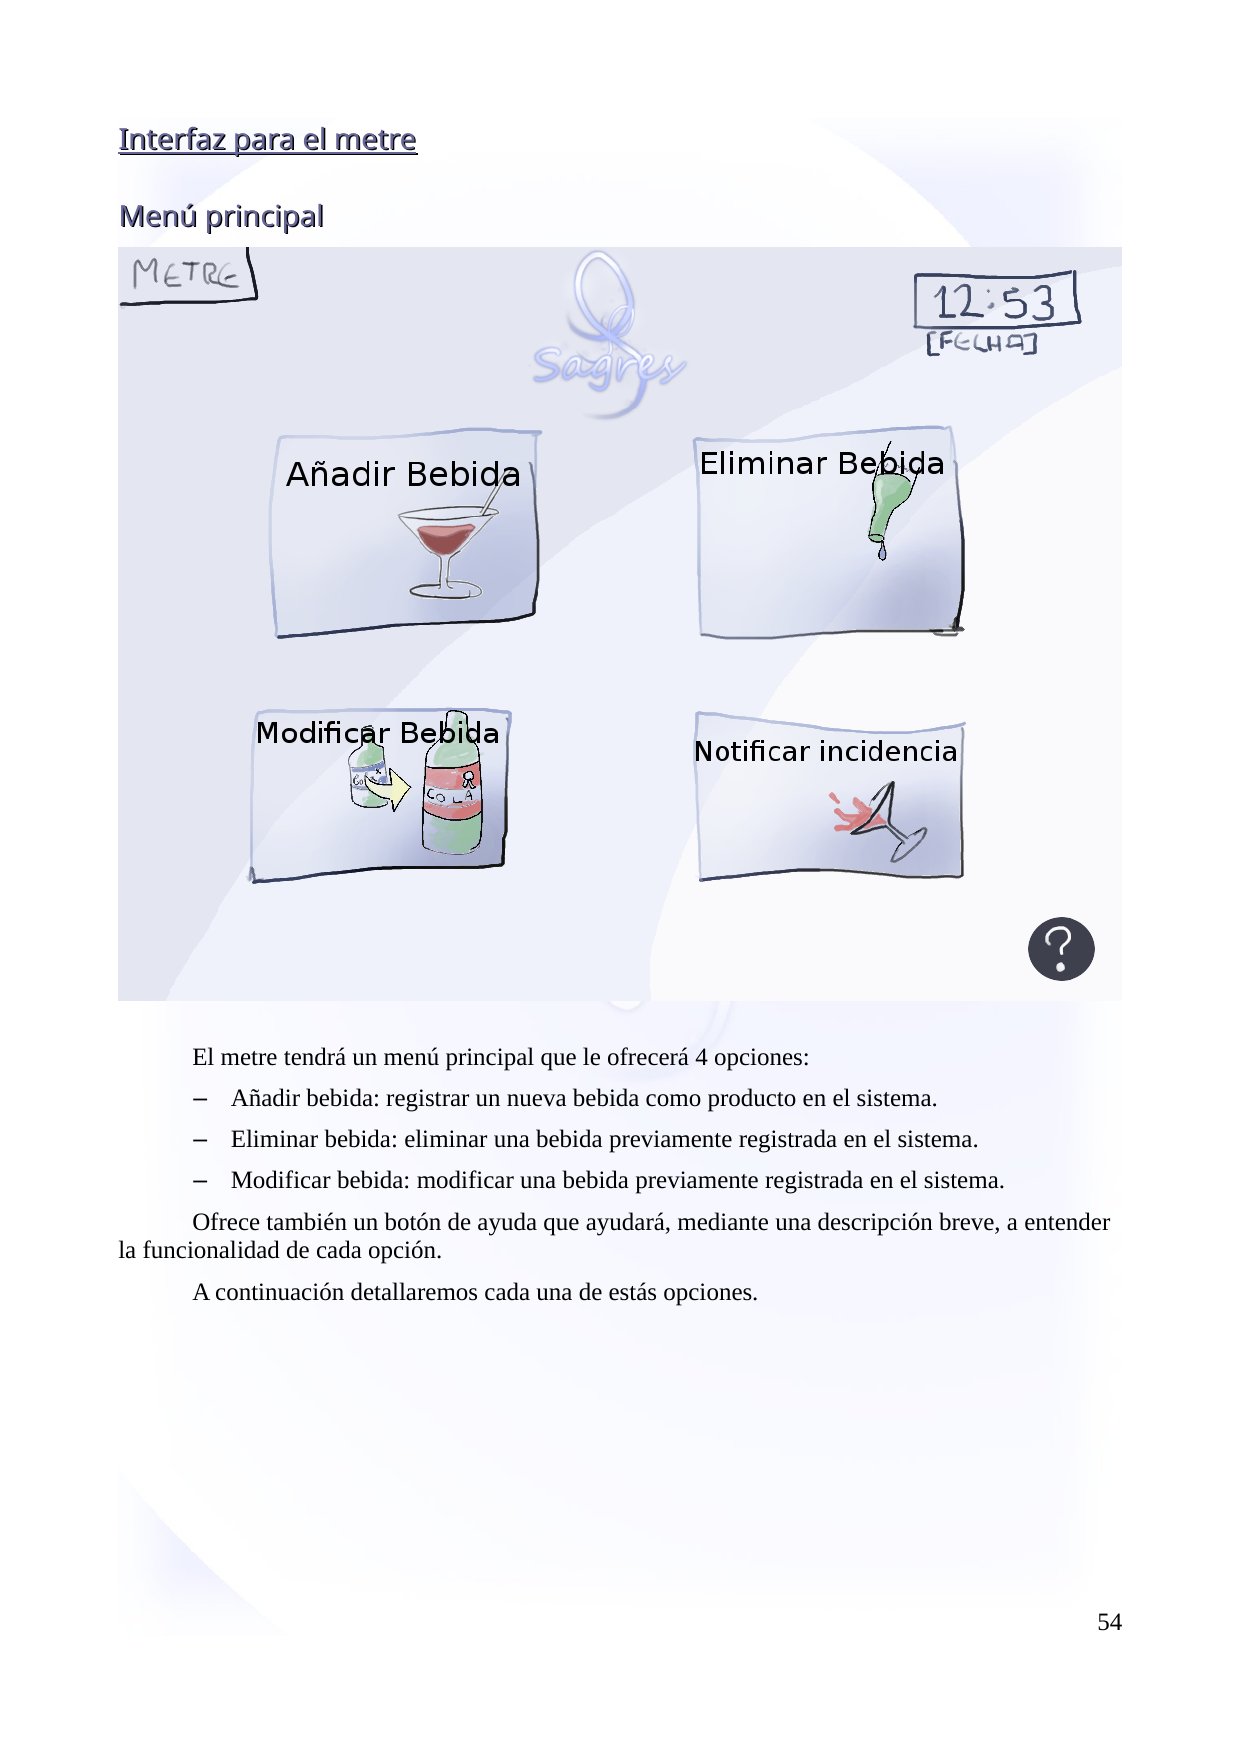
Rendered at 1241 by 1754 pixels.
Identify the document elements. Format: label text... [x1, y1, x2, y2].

picture [118, 1305, 1122, 1636]
picture [118, 1070, 1122, 1207]
text Ofrece también un botón de ayuda que ayudará, mediante una descripción breve, a entender la funcionalidad de cada opción. [118, 1207, 1122, 1264]
subtitle Interfaz para el metre [118, 118, 1122, 158]
list Modificar bebida: modificar una bebida previamente registrada en el sistema. [193, 1165, 1122, 1194]
picture [118, 1264, 1122, 1277]
picture [118, 235, 1122, 1042]
list Eliminar bebida: eliminar una bebida previamente registrada en el sistema. [193, 1124, 1122, 1153]
picture [118, 158, 1122, 195]
subtitle Menú principal [118, 195, 1122, 235]
text El metre tendrá un menú principal que le ofrecerá 4 opciones: [118, 1042, 1122, 1070]
text A continuación detallaremos cada una de estás opciones. [118, 1277, 1122, 1305]
list Añadir bebida: registrar un nueva bebida como producto en el sistema. [193, 1083, 1122, 1112]
